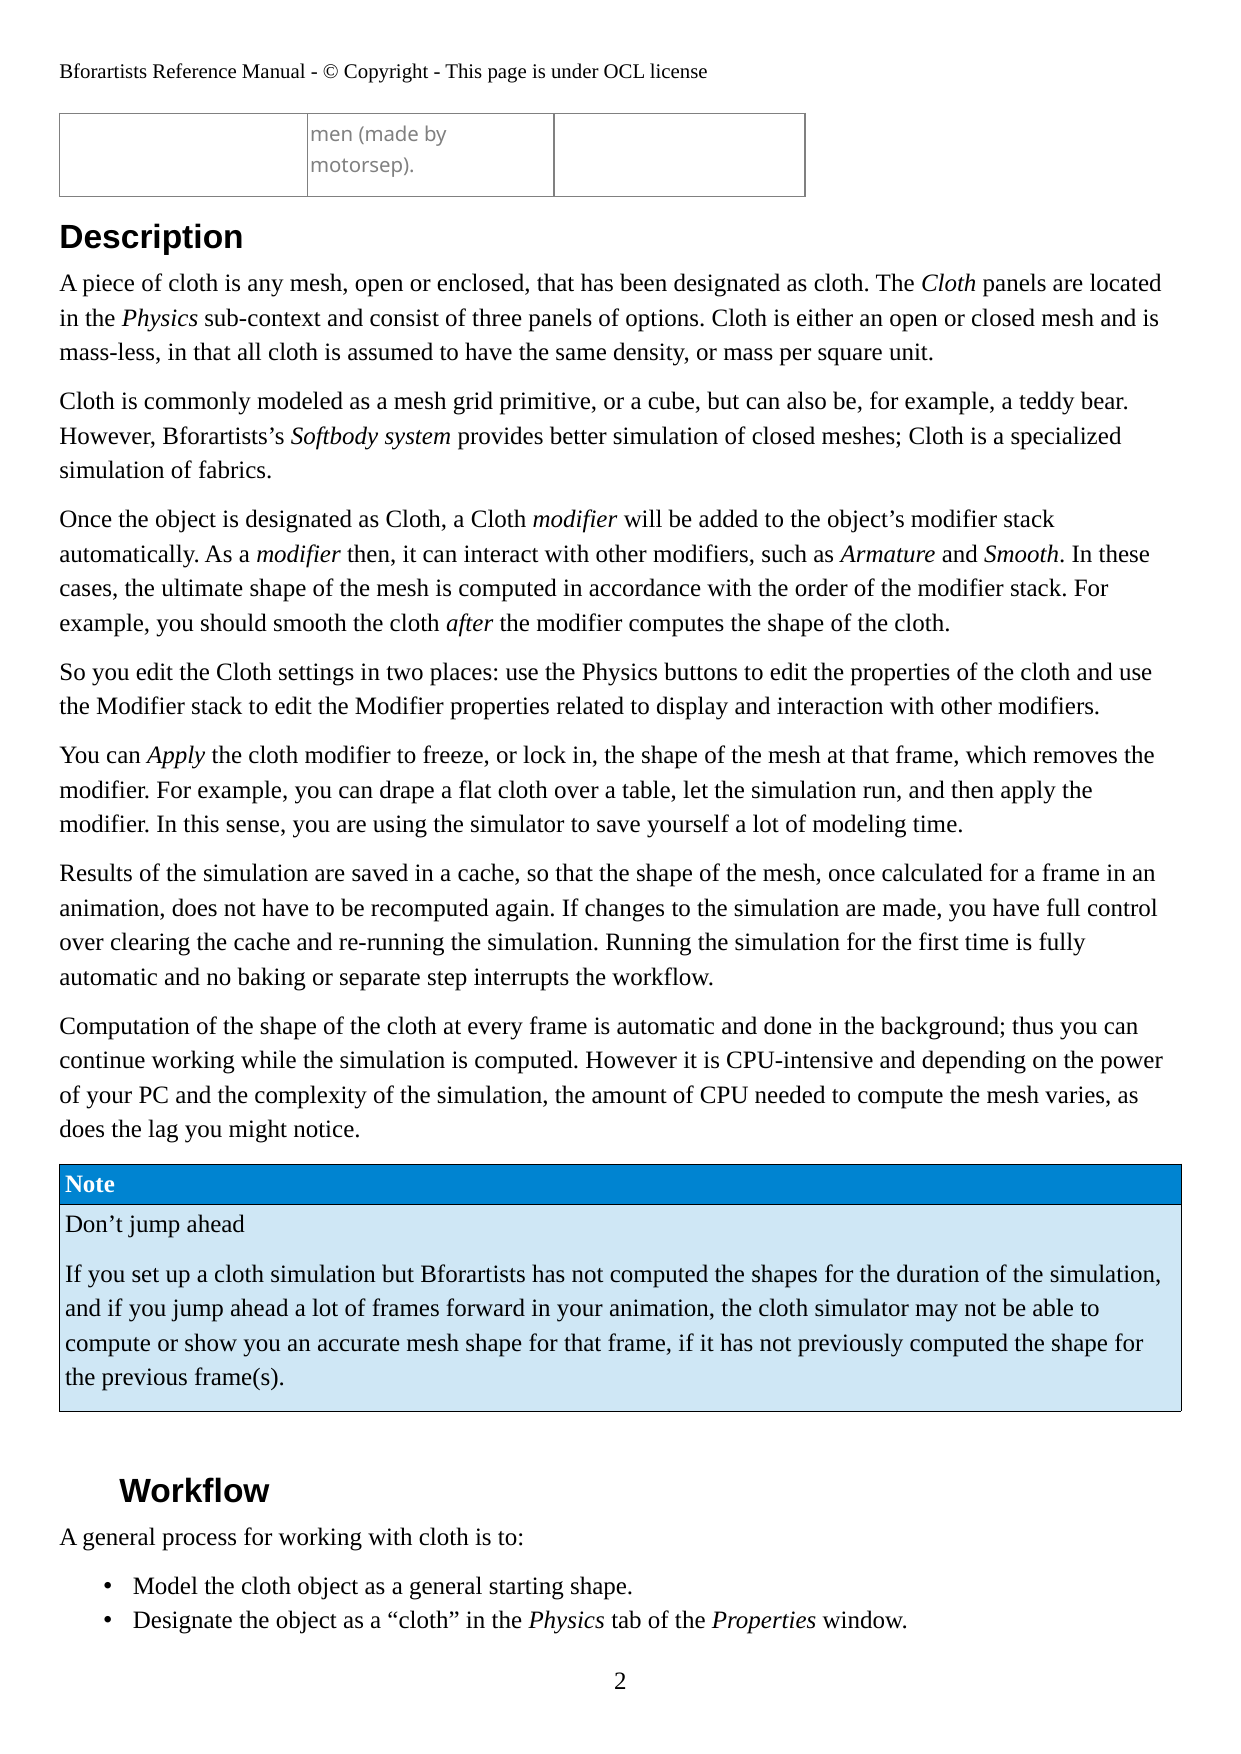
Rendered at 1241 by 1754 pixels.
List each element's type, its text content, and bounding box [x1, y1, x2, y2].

list Model the cloth object as a general starting shape. [103, 1571, 1181, 1600]
text So you edit the Cloth settings in two places: use the Physics buttons to edit the properties of the cloth and use the Modifier stack to edit the Modifier properties related to display and interaction with other modifiers. [59, 657, 1181, 720]
text You can Apply the cloth modifier to freeze, or lock in, the shape of the mesh at that frame, which removes the modifier. For example, you can drape a flat cloth over a table, let the simulation run, and then apply the modifier. In this sense, you are using the simulator to save yourself a lot of modeling time. [59, 740, 1181, 838]
subtitle Workflow [59, 1432, 1181, 1509]
text Once the object is designated as Cloth, a Cloth modifier will be added to the object’s modifier stack automatically. As a modifier then, it can interact with other modifiers, such as Armature and Smooth. In these cases, the ultimate shape of the mesh is computed in accordance with the order of the modifier stack. For example, you should smooth the cloth after the modifier computes the shape of the cloth. [59, 504, 1181, 637]
subtitle Description [59, 217, 1181, 256]
table_cell Don’t jump ahead If you set up a cloth simulation but Bforartists has not computed the shapes for the duration of the simulation, and if you jump ahead a lot of frames forward in your animation, the cloth simulator may not be able to compute or show you an accurate mesh shape for that frame, if it has not previously computed the shape for the previous frame(s). [60, 1205, 1181, 1411]
table_header men (made by motorsep). [308, 114, 553, 196]
text A piece of cloth is any mesh, open or enclosed, that has been designated as cloth. The Cloth panels are located in the Physics sub-context and consist of three panels of options. Cloth is either an open or closed mesh and is mass-less, in that all cloth is assumed to have the same density, or mass per square unit. [59, 268, 1181, 366]
text Computation of the shape of the cloth at every frame is automatic and done in the background; thus you can continue working while the simulation is computed. However it is CPU-intensive and depending on the power of your PC and the complexity of the simulation, the amount of CPU needed to compute the mesh varies, as does the lag you might notice. [59, 1011, 1181, 1143]
list Designate the object as a “cloth” in the Physics tab of the Properties window. [103, 1605, 1181, 1634]
table_header [60, 114, 307, 196]
text A general process for working with cloth is to: [59, 1522, 1181, 1551]
table_header [555, 114, 804, 196]
text Cloth is commonly modeled as a mesh grid primitive, or a cube, but can also be, for example, a teddy bear. However, Bforartists’s Softbody system provides better simulation of closed meshes; Cloth is a specialized simulation of fabrics. [59, 386, 1181, 484]
table_header Note [60, 1165, 1181, 1204]
text Results of the simulation are saved in a cache, so that the shape of the mesh, once calculated for a frame in an animation, does not have to be recomputed again. If changes to the simulation are made, you have full control over clearing the cache and re-running the simulation. Running the simulation for the first time is fully automatic and no baking or separate step interrupts the workflow. [59, 858, 1181, 991]
